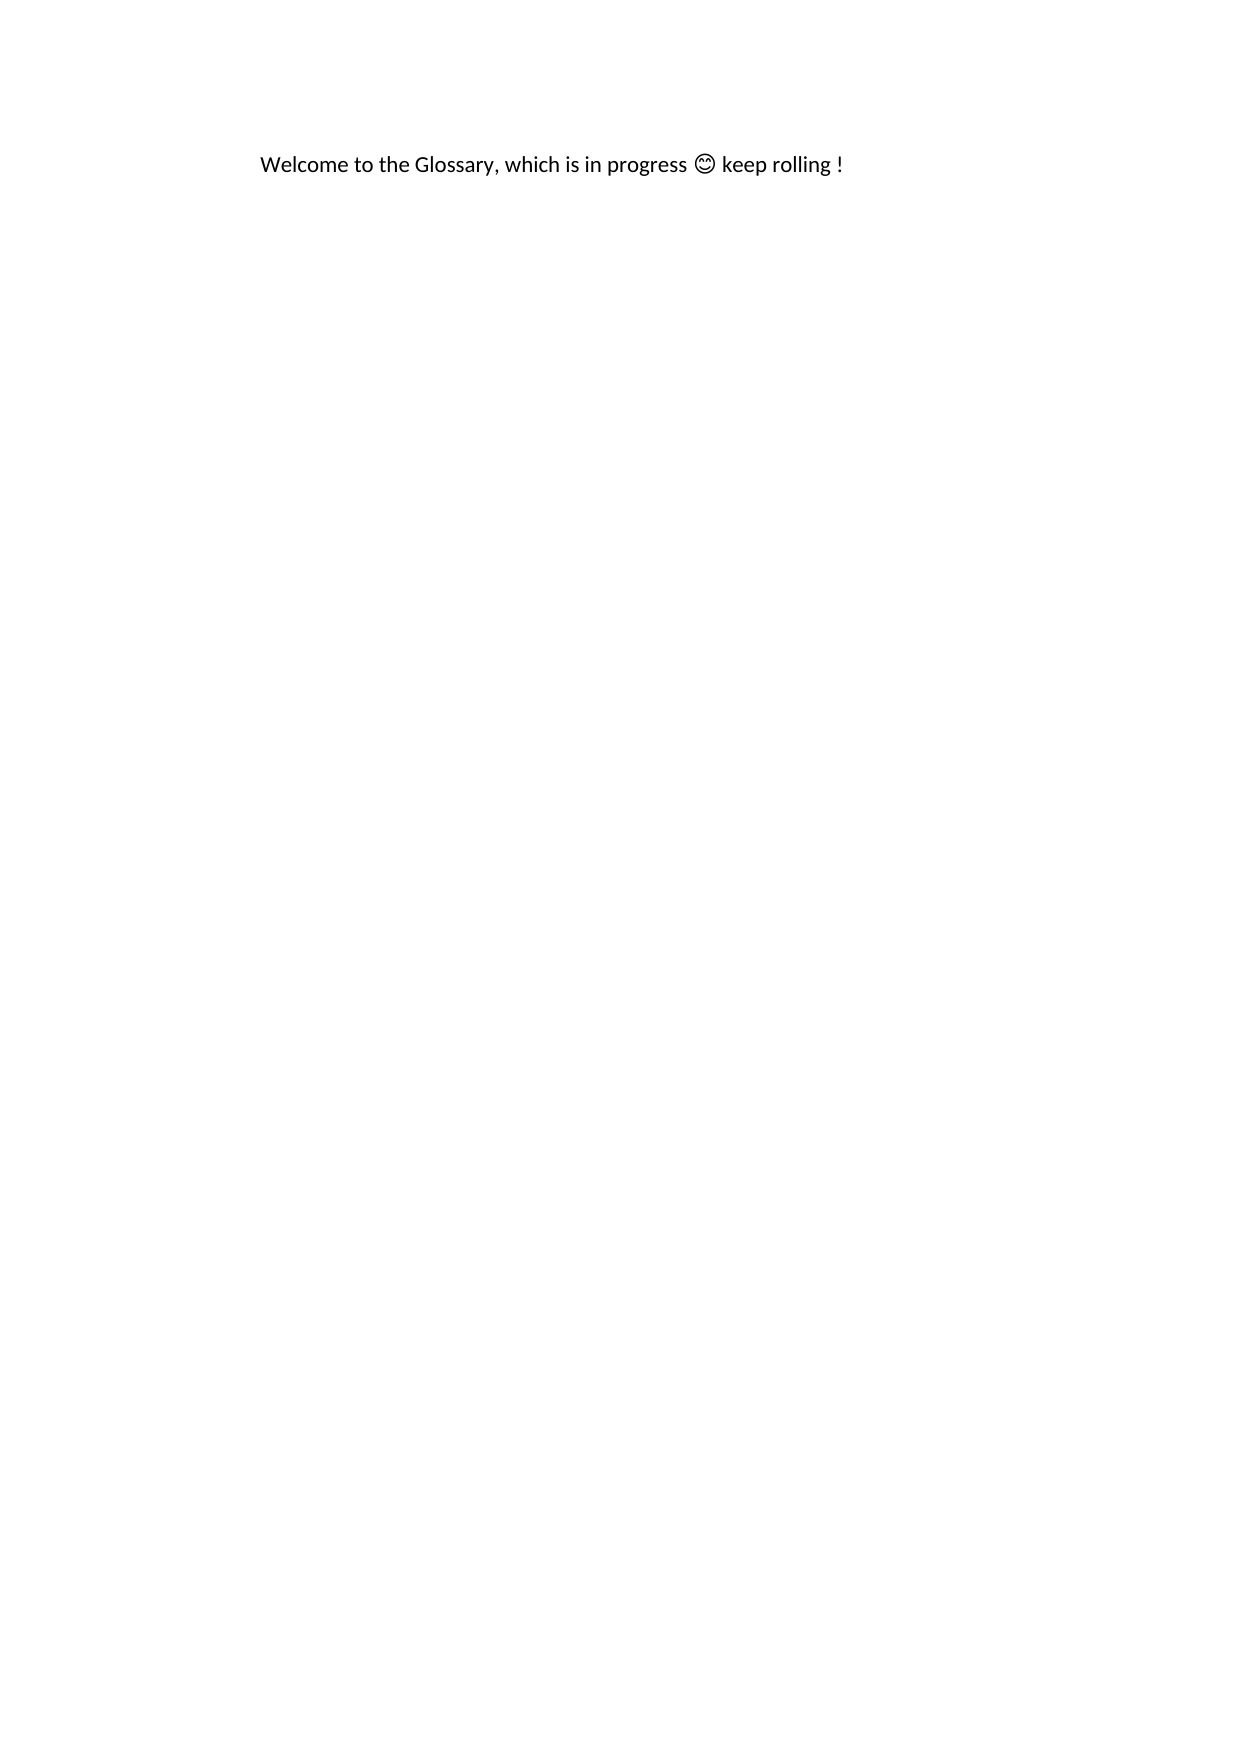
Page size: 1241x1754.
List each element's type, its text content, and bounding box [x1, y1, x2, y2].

list Welcome to the Glossary, which is in progress 😊 keep rolling ! [260, 148, 1093, 179]
